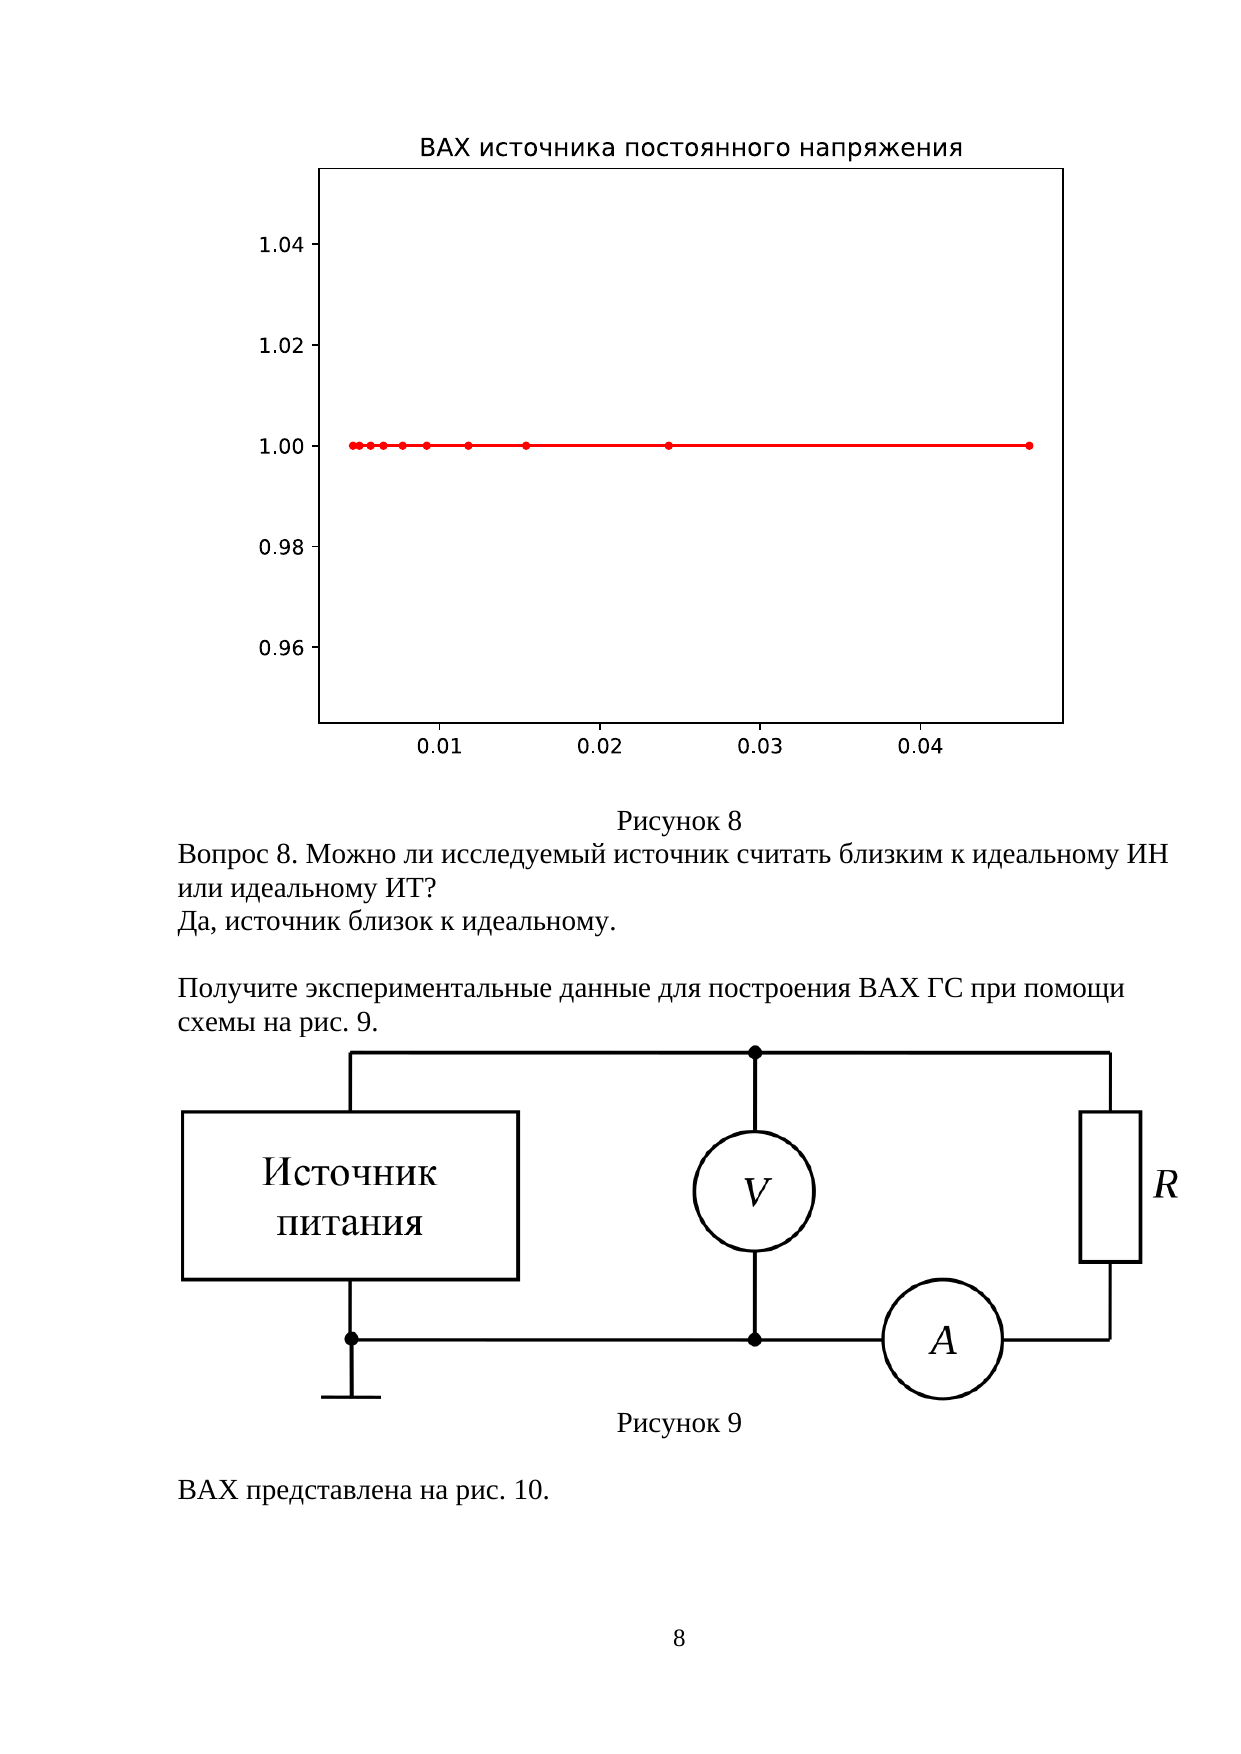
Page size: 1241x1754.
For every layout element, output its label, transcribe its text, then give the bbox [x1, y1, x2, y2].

text Вопрос 8. Можно ли исследуемый источник считать близким к идеальному ИН или идеальному ИТ? [177, 836, 1181, 903]
text Рисунок 9 [177, 1405, 1181, 1438]
text Получите экспериментальные данные для построения ВАХ ГС при помощи схемы на рис. 9. [177, 971, 1181, 1037]
text Да, источник близок к идеальному. [177, 903, 1181, 937]
picture [177, 1037, 1182, 1405]
text ВАХ представлена на рис. 10. [177, 1472, 1181, 1505]
text Рисунок 8 [177, 81, 1181, 836]
